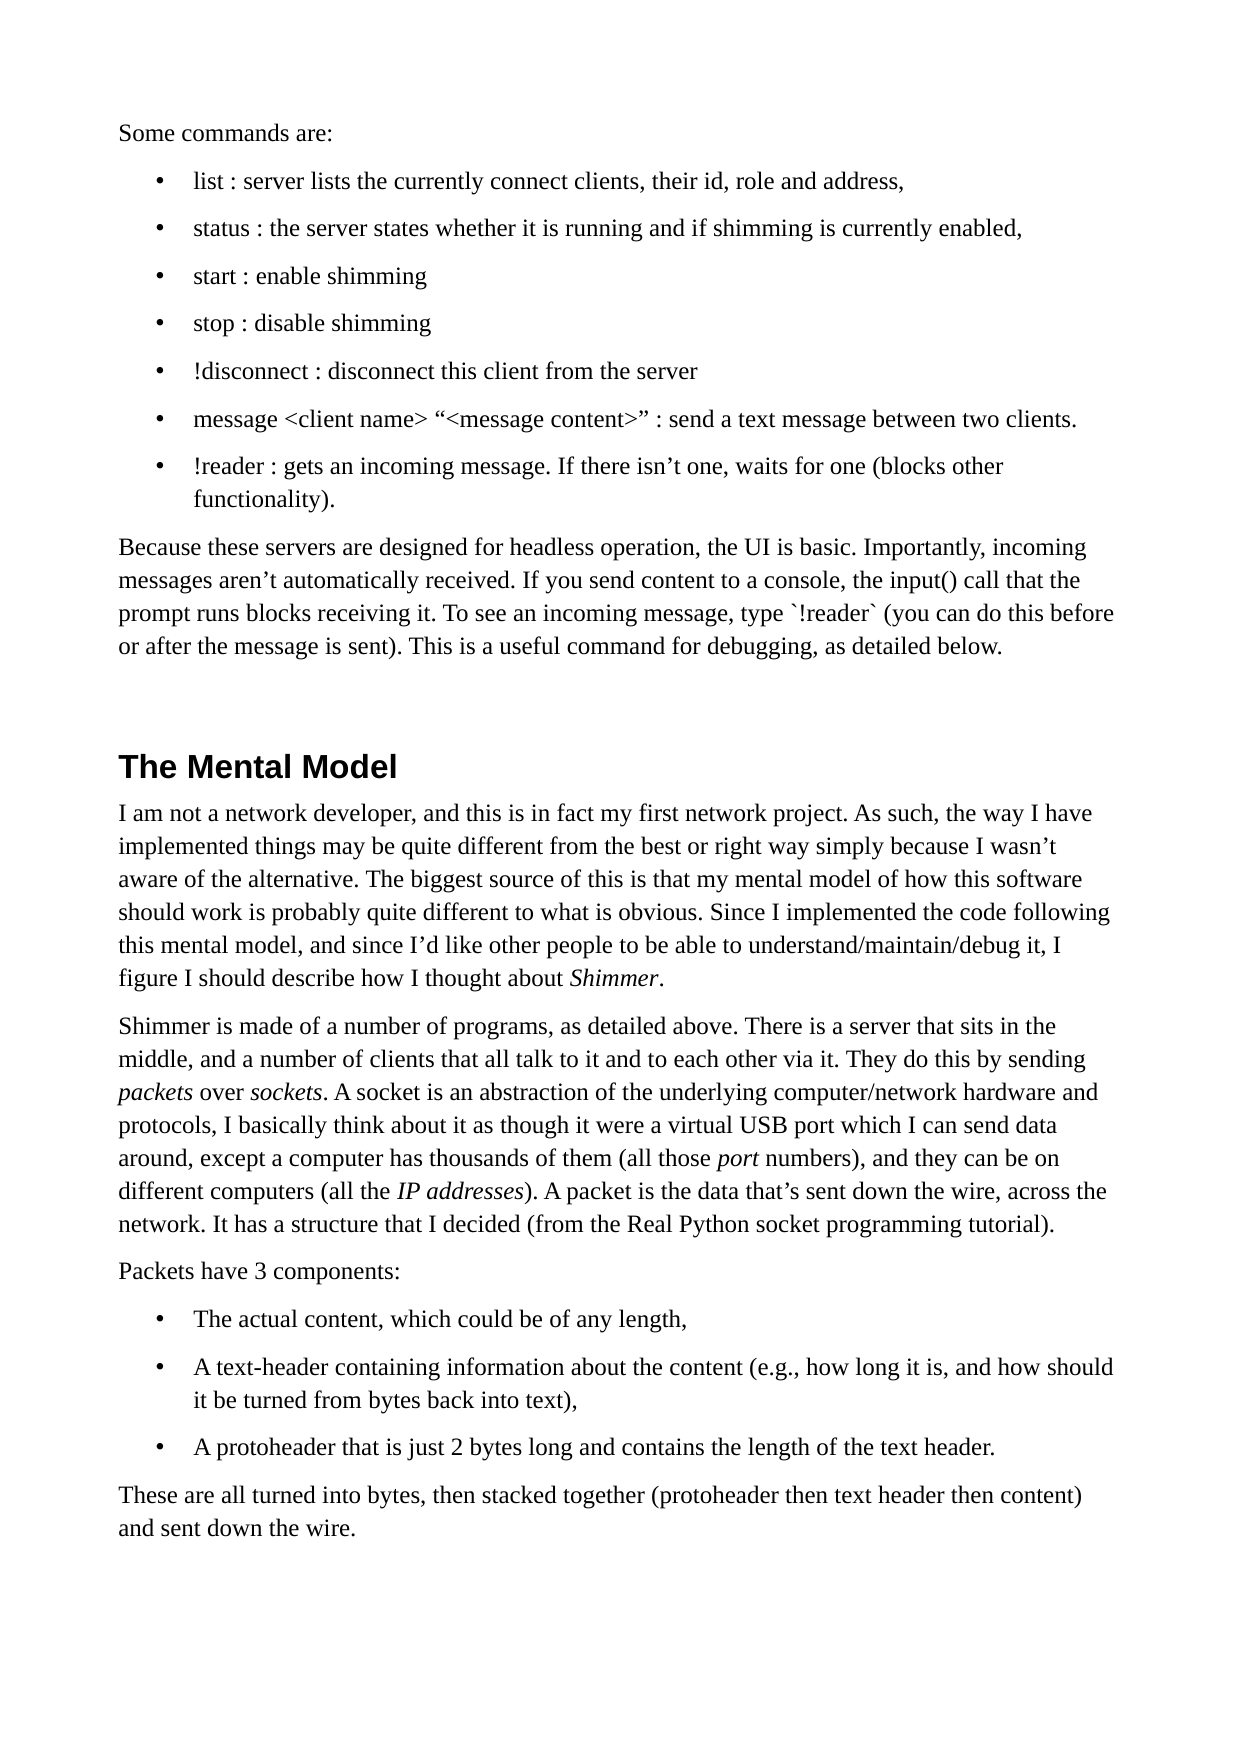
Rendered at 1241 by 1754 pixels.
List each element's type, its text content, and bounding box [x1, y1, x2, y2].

subtitle The Mental Model [118, 747, 1122, 786]
list !reader : gets an incoming message. If there isn’t one, waits for one (blocks other functionality). [156, 451, 1122, 513]
text These are all turned into bytes, then stacked together (protoheader then text header then content) and sent down the wire. [118, 1480, 1122, 1542]
list The actual content, which could be of any length, [156, 1304, 1122, 1333]
list A protoheader that is just 2 bytes long and contains the length of the text header. [156, 1432, 1122, 1461]
list list : server lists the currently connect clients, their id, role and address, [156, 166, 1122, 194]
text Some commands are: [118, 118, 1122, 147]
list !disconnect : disconnect this client from the server [156, 356, 1122, 385]
text Shimmer is made of a number of programs, as detailed above. There is a server that sits in the middle, and a number of clients that all talk to it and to each other via it. They do this by sending packets over sockets. A socket is an abstraction of the underlying computer/network hardware and protocols, I basically think about it as though it were a virtual USB port which I can send data around, except a computer has thousands of them (all those port numbers), and they can be on different computers (all the IP addresses). A packet is the data that’s sent down the wire, across the network. It has a structure that I decided (from the Real Python socket programming tutorial). [118, 1011, 1122, 1238]
text Packets have 3 components: [118, 1256, 1122, 1285]
list status : the server states whether it is running and if shimming is currently enabled, [156, 213, 1122, 242]
list start : enable shimming [156, 261, 1122, 290]
list stop : disable shimming [156, 308, 1122, 337]
text I am not a network developer, and this is in fact my first network project. As such, the way I have implemented things may be quite different from the best or right way simply because I wasn’t aware of the alternative. The biggest source of this is that my mental model of how this software should work is probably quite different to what is obvious. Since I implemented the code following this mental model, and since I’d like other people to be able to understand/maintain/debug it, I figure I should describe how I thought about Shimmer. [118, 798, 1122, 992]
list message <client name> “<message content>” : send a text message between two clients. [156, 404, 1122, 432]
text Because these servers are designed for headless operation, the UI is basic. Importantly, incoming messages aren’t automatically received. If you send content to a console, the input() call that the prompt runs blocks receiving it. To see an incoming message, type `!reader` (you can do this before or after the message is sent). This is a useful command for debugging, as detailed below. [118, 532, 1122, 660]
list A text-header containing information about the content (e.g., how long it is, and how should it be turned from bytes back into text), [156, 1352, 1122, 1413]
